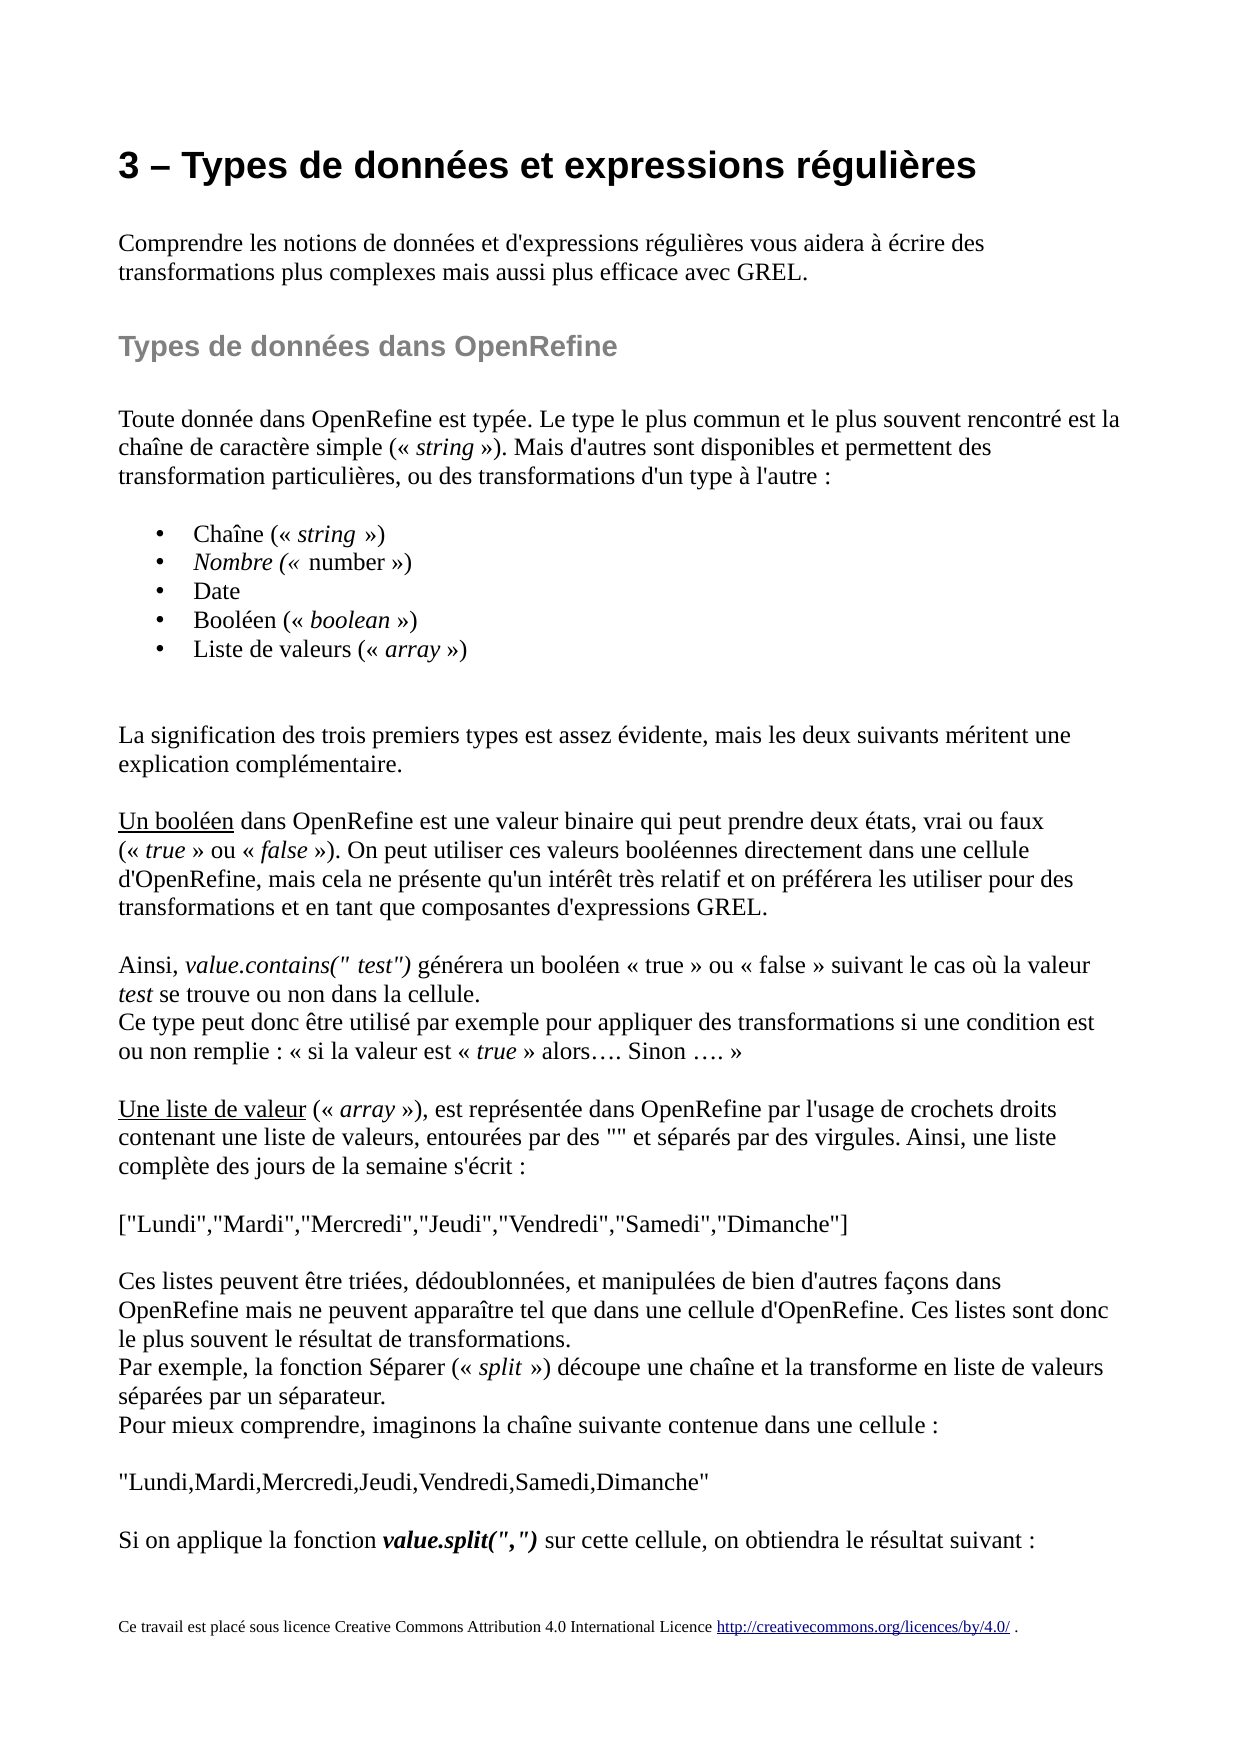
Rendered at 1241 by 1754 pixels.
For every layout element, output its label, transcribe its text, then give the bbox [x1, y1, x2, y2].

text Un booléen dans OpenRefine est une valeur binaire qui peut prendre deux états, vrai ou faux (« true » ou « false »). On peut utiliser ces valeurs booléennes directement dans une cellule d'OpenRefine, mais cela ne présente qu'un intérêt très relatif et on préférera les utiliser pour des transformations et en tant que composantes d'expressions GREL. [118, 806, 1122, 921]
text Par exemple, la fonction Séparer (« split ») découpe une chaîne et la transforme en liste de valeurs séparées par un séparateur. [118, 1352, 1122, 1410]
text Ce type peut donc être utilisé par exemple pour appliquer des transformations si une condition est ou non remplie : « si la valeur est « true » alors…. Sinon …. » [118, 1007, 1122, 1065]
list Chaîne (« string ») [156, 519, 1122, 547]
list Date [156, 576, 1122, 605]
list Liste de valeurs (« array ») [156, 634, 1122, 662]
text Pour mieux comprendre, imaginons la chaîne suivante contenue dans une cellule : [118, 1410, 1122, 1439]
text Ainsi, value.contains(" test") générera un booléen « true » ou « false » suivant le cas où la valeur test se trouve ou non dans la cellule. [118, 950, 1122, 1007]
text Une liste de valeur (« array »), est représentée dans OpenRefine par l'usage de crochets droits contenant une liste de valeurs, entourées par des "" et séparés par des virgules. Ainsi, une liste complète des jours de la semaine s'écrit : [118, 1094, 1122, 1180]
text Toute donnée dans OpenRefine est typée. Le type le plus commun et le plus souvent rencontré est la chaîne de caractère simple (« string »). Mais d'autres sont disponibles et permettent des transformation particulières, ou des transformations d'un type à l'autre : [118, 404, 1122, 490]
text ["Lundi","Mardi","Mercredi","Jeudi","Vendredi","Samedi","Dimanche"] [118, 1209, 1122, 1237]
text Comprendre les notions de données et d'expressions régulières vous aidera à écrire des transformations plus complexes mais aussi plus efficace avec GREL. [118, 228, 1122, 286]
text Ces listes peuvent être triées, dédoublonnées, et manipulées de bien d'autres façons dans OpenRefine mais ne peuvent apparaître tel que dans une cellule d'OpenRefine. Ces listes sont donc le plus souvent le résultat de transformations. [118, 1266, 1122, 1352]
text La signification des trois premiers types est assez évidente, mais les deux suivants méritent une explication complémentaire. [118, 720, 1122, 777]
text "Lundi,Mardi,Mercredi,Jeudi,Vendredi,Samedi,Dimanche" [118, 1467, 1122, 1496]
list Nombre (« number ») [156, 547, 1122, 576]
list Booléen (« boolean ») [156, 605, 1122, 634]
subtitle Types de données dans OpenRefine [118, 329, 1122, 362]
subtitle 3 – Types de données et expressions régulières [118, 143, 1122, 187]
text Si on applique la fonction value.split(",") sur cette cellule, on obtiendra le résultat suivant : [118, 1525, 1122, 1554]
